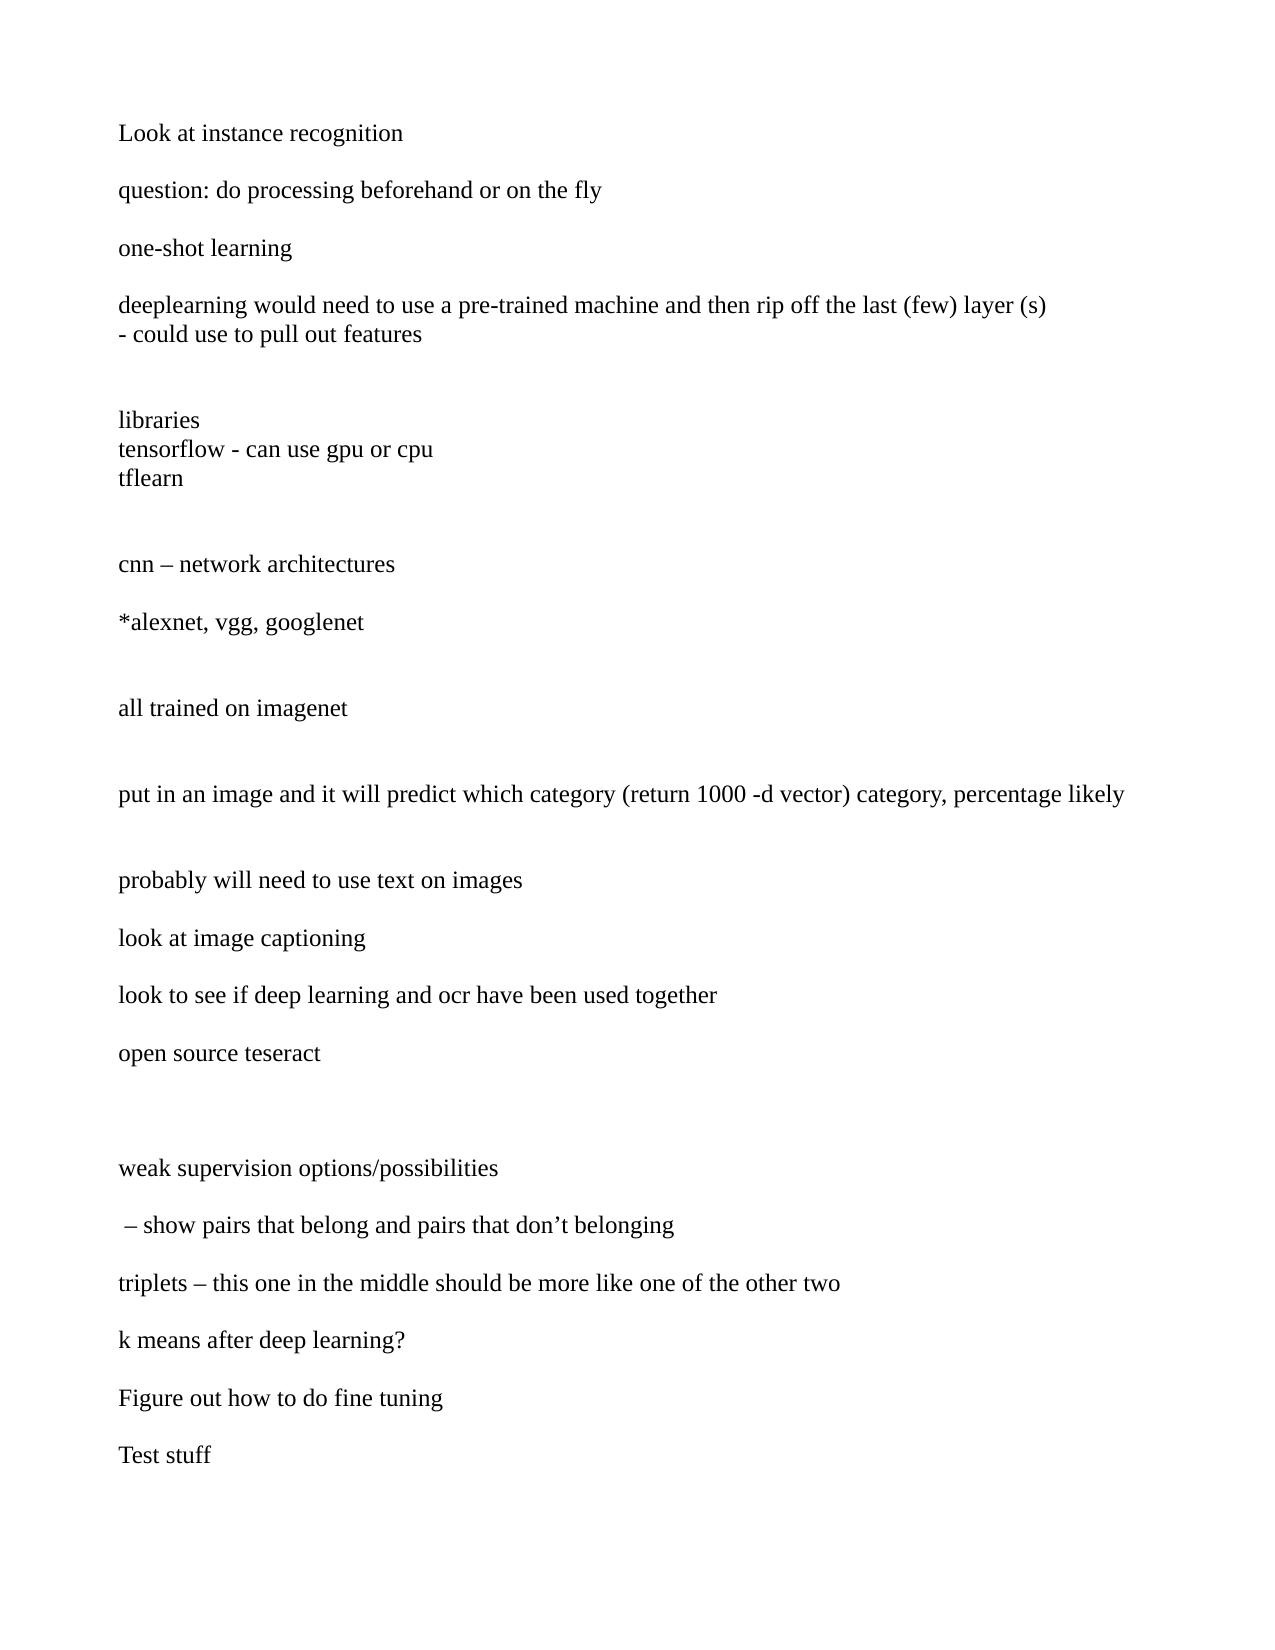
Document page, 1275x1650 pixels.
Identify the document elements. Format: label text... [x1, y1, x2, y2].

text open source teseract [118, 1038, 1157, 1067]
text put in an image and it will predict which category (return 1000 -d vector) category, percentage likely [118, 779, 1157, 808]
text Test stuff [118, 1441, 1157, 1469]
text weak supervision options/possibilities [118, 1153, 1157, 1182]
text cnn – network architectures [118, 549, 1157, 578]
text – show pairs that belong and pairs that don’t belonging [118, 1211, 1157, 1239]
text *alexnet, vgg, googlenet [118, 607, 1157, 636]
text Figure out how to do fine tuning [118, 1383, 1157, 1412]
text look at image captioning [118, 923, 1157, 952]
text triplets – this one in the middle should be more like one of the other two [118, 1268, 1157, 1297]
text - could use to pull out features [118, 319, 1157, 348]
text question: do processing beforehand or on the fly [118, 176, 1157, 204]
text libraries [118, 406, 1157, 434]
text probably will need to use text on images [118, 866, 1157, 894]
text look to see if deep learning and ocr have been used together [118, 981, 1157, 1009]
text deeplearning would need to use a pre-trained machine and then rip off the last (few) layer (s) [118, 291, 1157, 319]
text all trained on imagenet [118, 693, 1157, 722]
text Look at instance recognition [118, 118, 1157, 147]
text one-shot learning [118, 233, 1157, 262]
text tflearn [118, 463, 1157, 492]
text k means after deep learning? [118, 1326, 1157, 1354]
text tensorflow - can use gpu or cpu [118, 434, 1157, 463]
